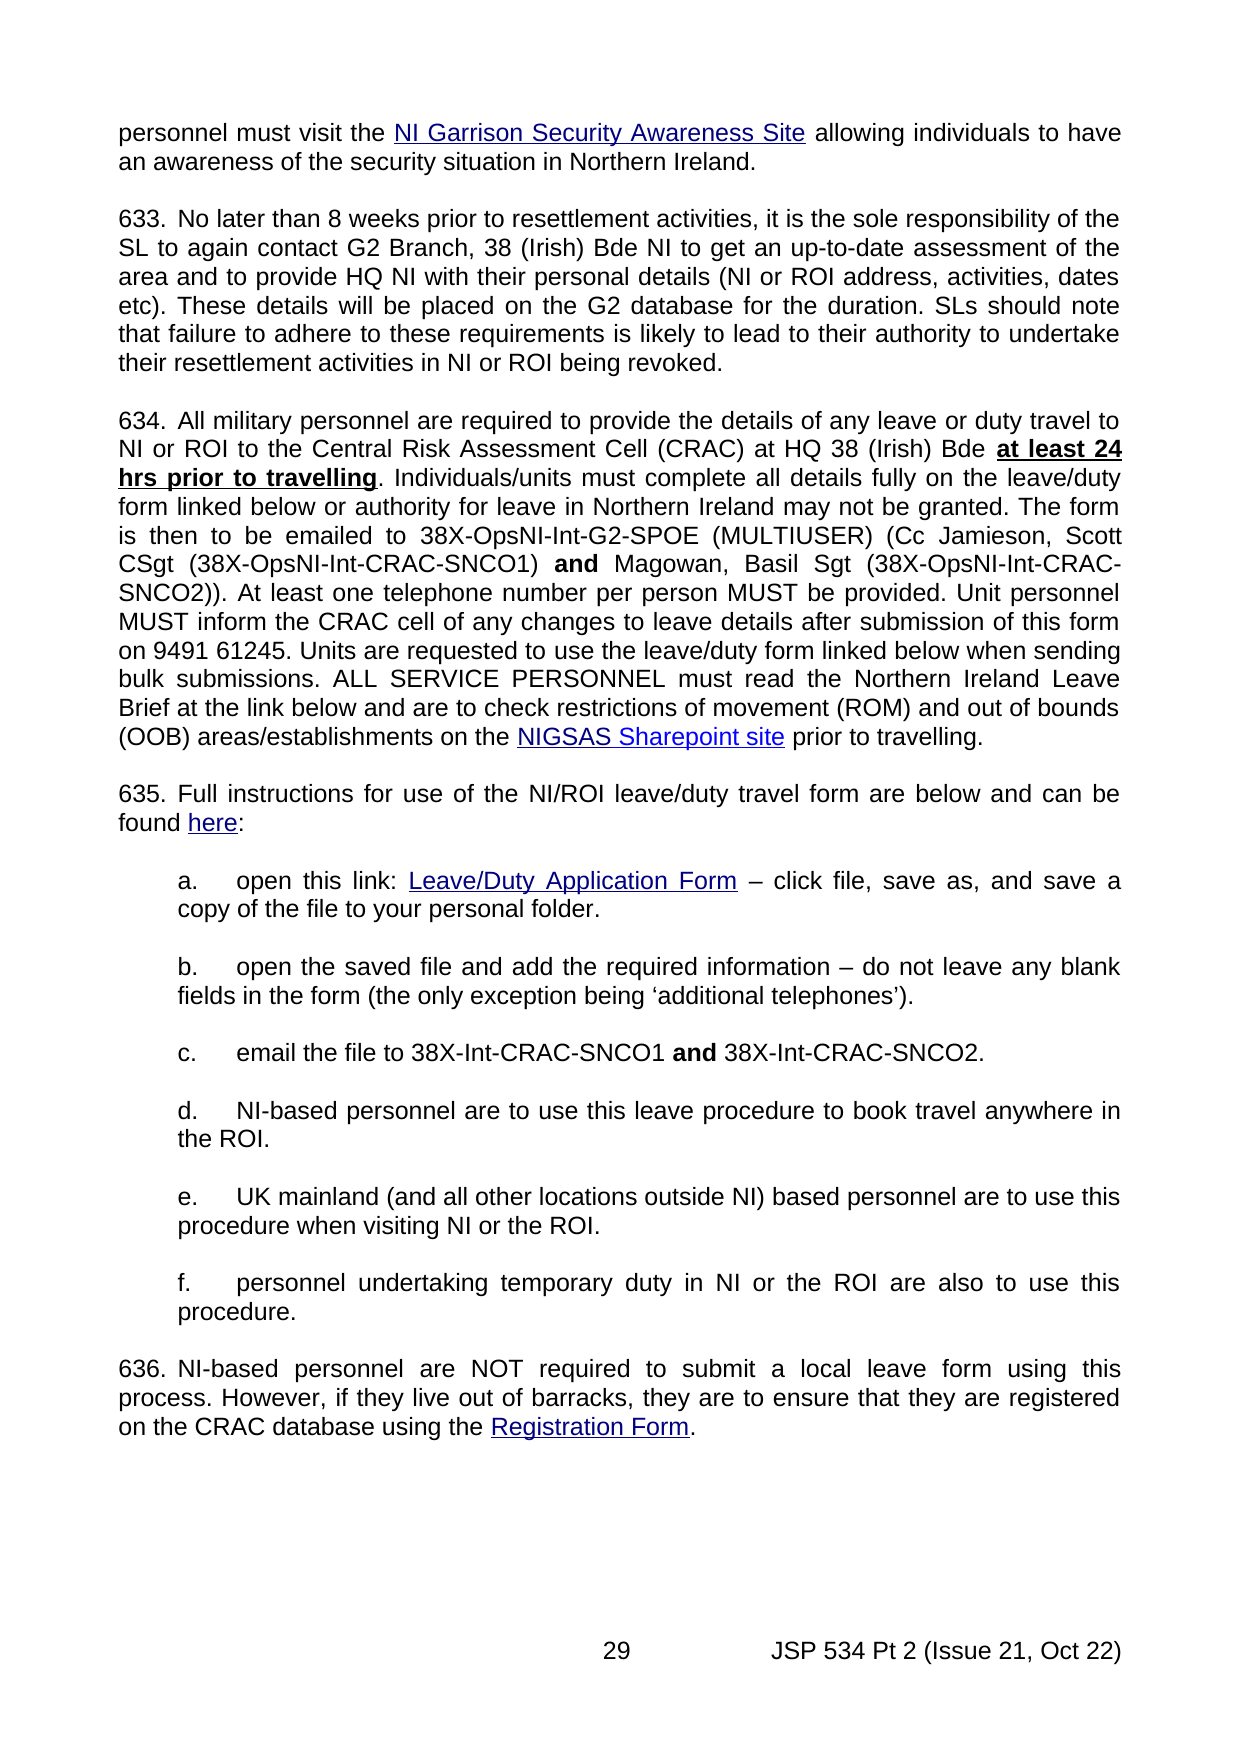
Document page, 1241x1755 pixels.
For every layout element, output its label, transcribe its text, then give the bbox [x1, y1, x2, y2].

list UK mainland (and all other locations outside NI) based personnel are to use this procedure when visiting NI or the ROI. [177, 1182, 1122, 1239]
list No later than 8 weeks prior to resettlement activities, it is the sole responsibility of the SL to again contact G2 Branch, 38 (Irish) Bde NI to get an up-to-date assessment of the area and to provide HQ NI with their personal details (NI or ROI address, activities, dates etc). These details will be placed on the G2 database for the duration. SLs should note that failure to adhere to these requirements is likely to lead to their authority to undertake their resettlement activities in NI or ROI being revoked. [118, 204, 1122, 377]
list email the file to 38X-Int-CRAC-SNCO1 and 38X-Int-CRAC-SNCO2. [177, 1038, 1122, 1067]
list personnel undertaking temporary duty in NI or the ROI are also to use this procedure. [177, 1268, 1122, 1326]
list open the saved file and add the required information – do not leave any blank fields in the form (the only exception being ‘additional telephones’). [177, 952, 1122, 1009]
list personnel must visit the NI Garrison Security Awareness Site allowing individuals to have an awareness of the security situation in Northern Ireland. [118, 118, 1122, 176]
list All military personnel are required to provide the details of any leave or duty travel to NI or ROI to the Central Risk Assessment Cell (CRAC) at HQ 38 (Irish) Bde at least 24 hrs prior to travelling. Individuals/units must complete all details fully on the leave/duty form linked below or authority for leave in Northern Ireland may not be granted. The form is then to be emailed to 38X-OpsNI-Int-G2-SPOE (MULTIUSER) (Cc Jamieson, Scott CSgt (38X-OpsNI-Int-CRAC-SNCO1) and Magowan, Basil Sgt (38X-OpsNI-Int-CRAC-SNCO2)). At least one telephone number per person MUST be provided. Unit personnel MUST inform the CRAC cell of any changes to leave details after submission of this form on 9491 61245. Units are requested to use the leave/duty form linked below when sending bulk submissions. ALL SERVICE PERSONNEL must read the Northern Ireland Leave Brief at the link below and are to check restrictions of movement (ROM) and out of bounds (OOB) areas/establishments on the NIGSAS Sharepoint site prior to travelling. [118, 406, 1122, 751]
list NI-based personnel are to use this leave procedure to book travel anywhere in the ROI. [177, 1096, 1122, 1153]
list open this link: Leave/Duty Application Form – click file, save as, and save a copy of the file to your personal folder. [177, 866, 1122, 923]
list Full instructions for use of the NI/ROI leave/duty travel form are below and can be found here: [118, 779, 1122, 837]
list NI-based personnel are NOT required to submit a local leave form using this process. However, if they live out of barracks, they are to ensure that they are registered on the CRAC database using the Registration Form. [118, 1354, 1122, 1441]
